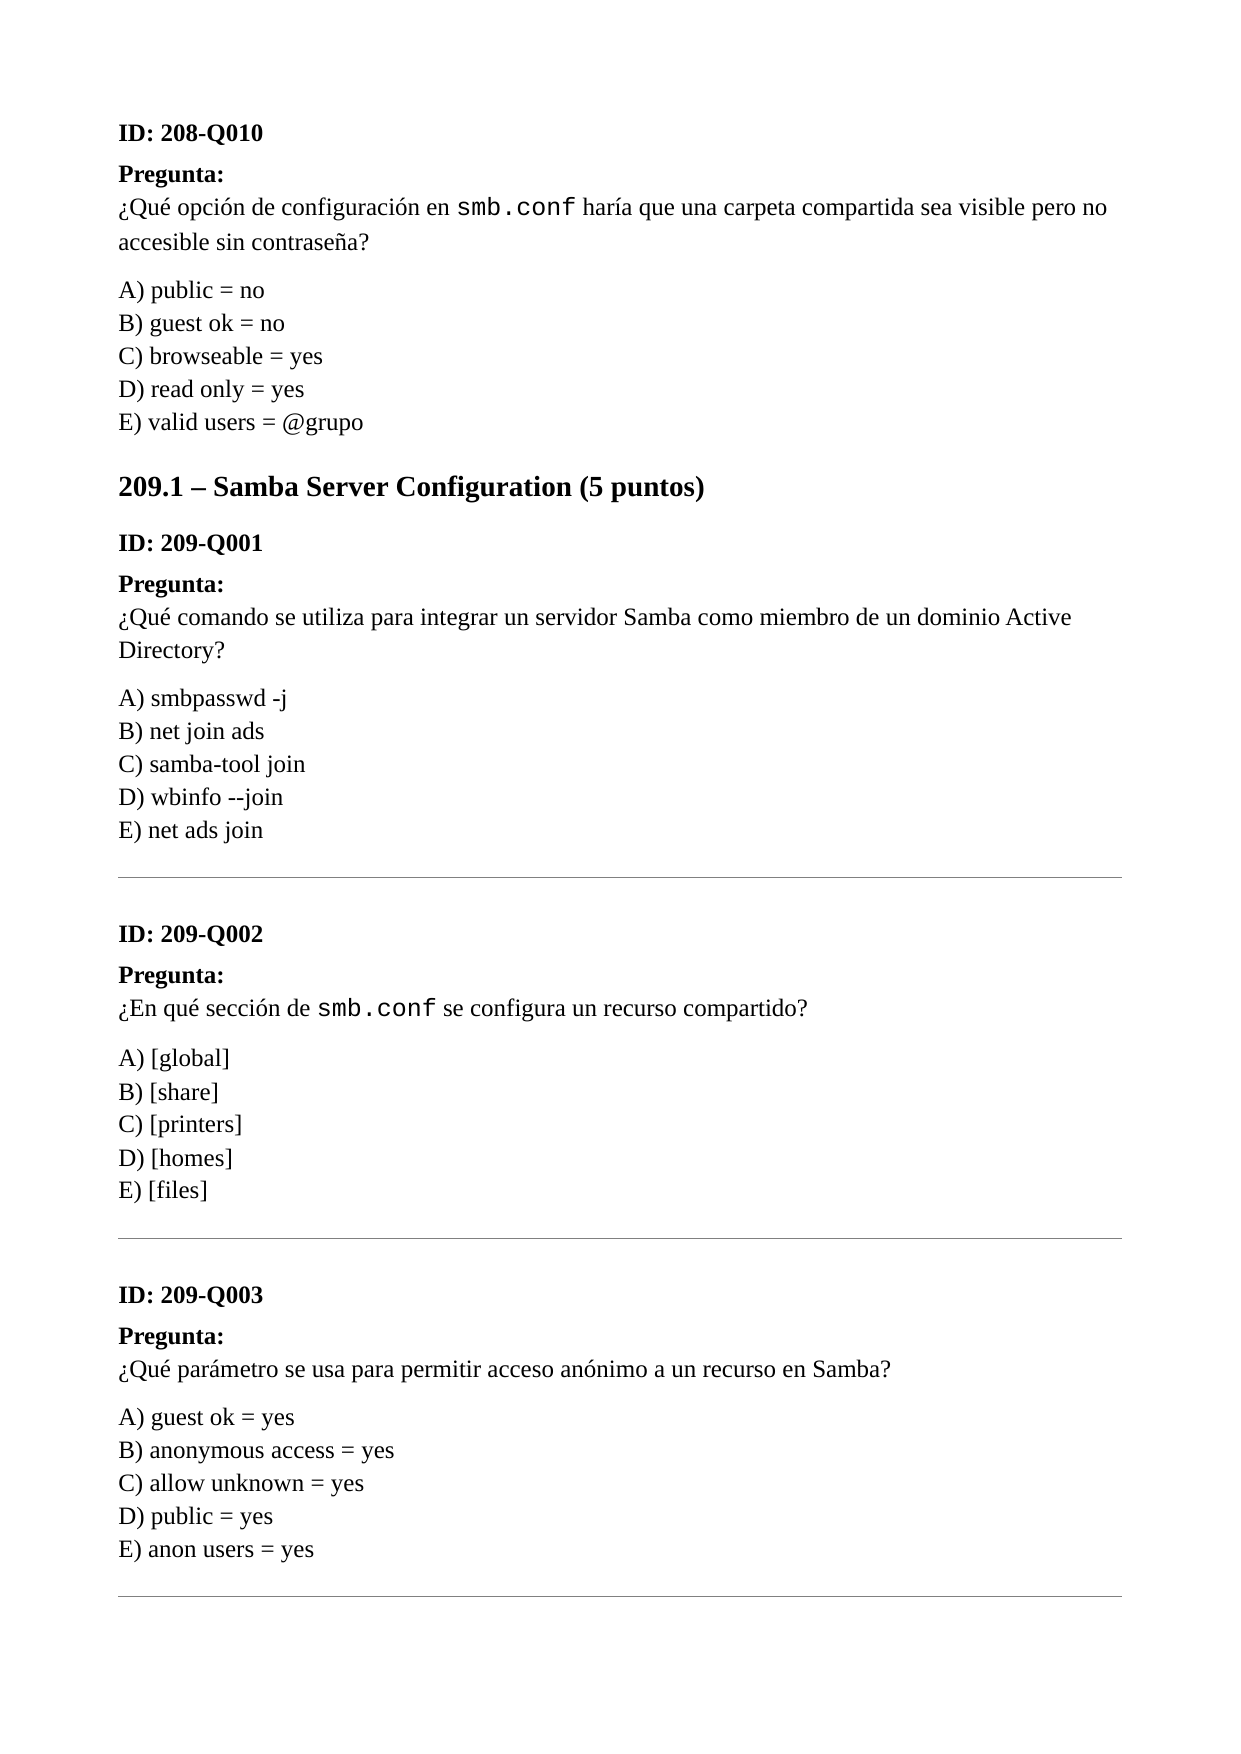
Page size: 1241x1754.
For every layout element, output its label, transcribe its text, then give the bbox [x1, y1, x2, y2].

subtitle ID: 208-Q010 [118, 118, 1122, 147]
text A) guest ok = yes B) anonymous access = yes C) allow unknown = yes D) public = yes E) anon users = yes [118, 1402, 1122, 1563]
subtitle ID: 209-Q001 [118, 528, 1122, 557]
text Pregunta: ¿Qué parámetro se usa para permitir acceso anónimo a un recurso en Samba? [118, 1321, 1122, 1383]
subtitle ID: 209-Q002 [118, 919, 1122, 948]
text A) public = no B) guest ok = no C) browseable = yes D) read only = yes E) valid users = @grupo [118, 275, 1122, 436]
text Pregunta: ¿Qué opción de configuración en smb.conf haría que una carpeta compartida sea visible pero no accesible sin contraseña? [118, 159, 1122, 256]
text Pregunta: ¿Qué comando se utiliza para integrar un servidor Samba como miembro de un dominio Active Directory? [118, 569, 1122, 664]
text Pregunta: ¿En qué sección de smb.conf se configura un recurso compartido? [118, 961, 1122, 1024]
subtitle ID: 209-Q003 [118, 1280, 1122, 1309]
text A) smbpasswd -j B) net join ads C) samba-tool join D) wbinfo --join E) net ads join [118, 683, 1122, 844]
text A) [global] B) [share] C) [printers] D) [homes] E) [files] [118, 1043, 1122, 1204]
subtitle 209.1 – Samba Server Configuration (5 puntos) [118, 469, 1122, 503]
